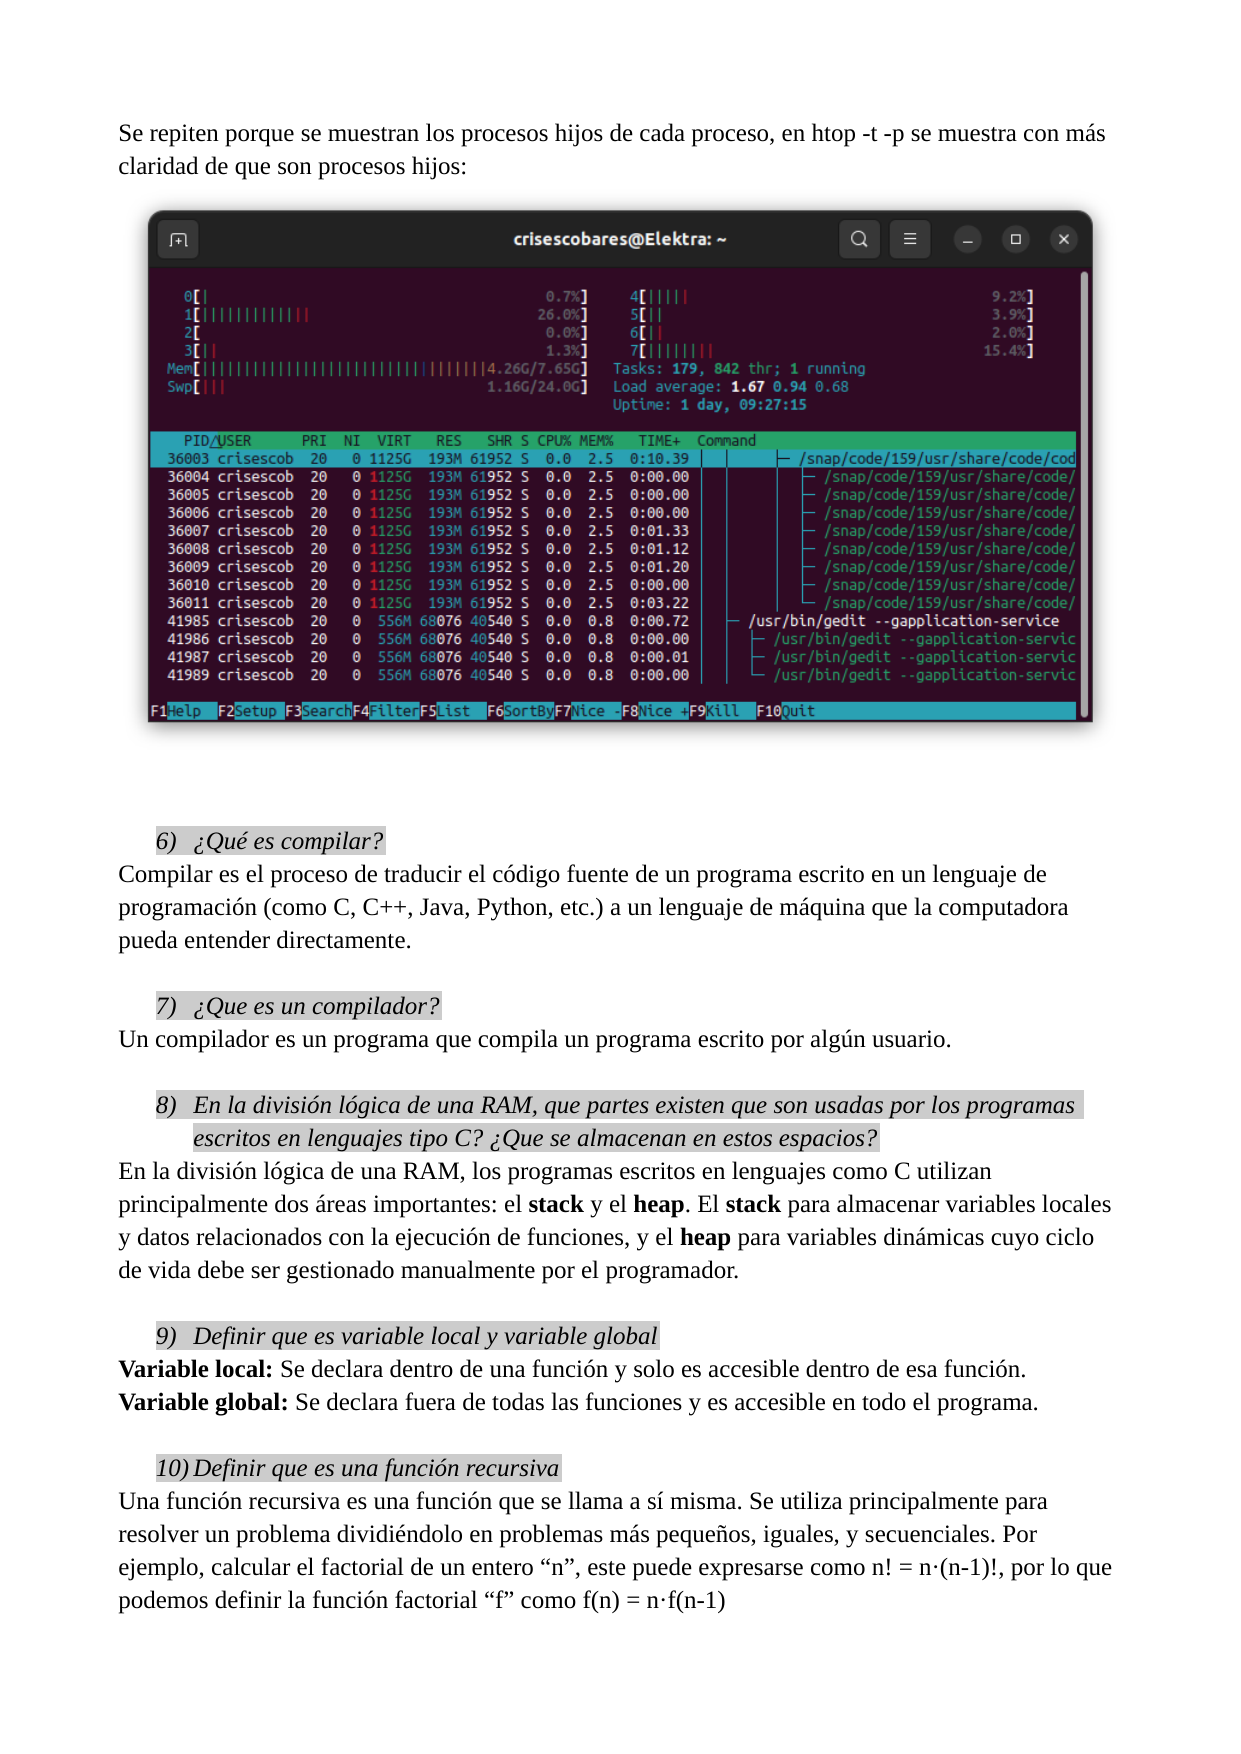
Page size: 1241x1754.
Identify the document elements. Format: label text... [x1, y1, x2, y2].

text Se repiten porque se muestran los procesos hijos de cada proceso, en htop -t -p se muestra con más claridad de que son procesos hijos: [118, 118, 1122, 180]
picture [118, 184, 1123, 756]
text Una función recursiva es una función que se llama a sí misma. Se utiliza principalmente para resolver un problema dividiéndolo en problemas más pequeños, iguales, y secuenciales. Por ejemplo, calcular el factorial de un entero “n”, este puede expresarse como n! = n·(n-1)!, por lo que podemos definir la función factorial “f” como f(n) = n·f(n-1) [118, 1486, 1122, 1614]
text Variable global: Se declara fuera de todas las funciones y es accesible en todo el programa. [118, 1387, 1122, 1416]
text En la división lógica de una RAM, los programas escritos en lenguajes como C utilizan principalmente dos áreas importantes: el stack y el heap. El stack para almacenar variables locales y datos relacionados con la ejecución de funciones, y el heap para variables dinámicas cuyo ciclo de vida debe ser gestionado manualmente por el programador. [118, 1156, 1122, 1284]
text Un compilador es un programa que compila un programa escrito por algún usuario. [118, 1024, 1122, 1053]
list ¿Que es un compilador? [193, 991, 1122, 1020]
list En la división lógica de una RAM, que partes existen que son usadas por los programas escritos en lenguajes tipo C? ¿Que se almacenan en estos espacios? [156, 1090, 1122, 1152]
text Compilar es el proceso de traducir el código fuente de un programa escrito en un lenguaje de programación (como C, C++, Java, Python, etc.) a un lenguaje de máquina que la computadora pueda entender directamente. [118, 859, 1122, 954]
list ¿Qué es compilar? [193, 826, 1122, 855]
list Definir que es una función recursiva [156, 1453, 1122, 1482]
text Variable local: Se declara dentro de una función y solo es accesible dentro de esa función. [118, 1354, 1122, 1383]
list Definir que es variable local y variable global [193, 1321, 1122, 1350]
